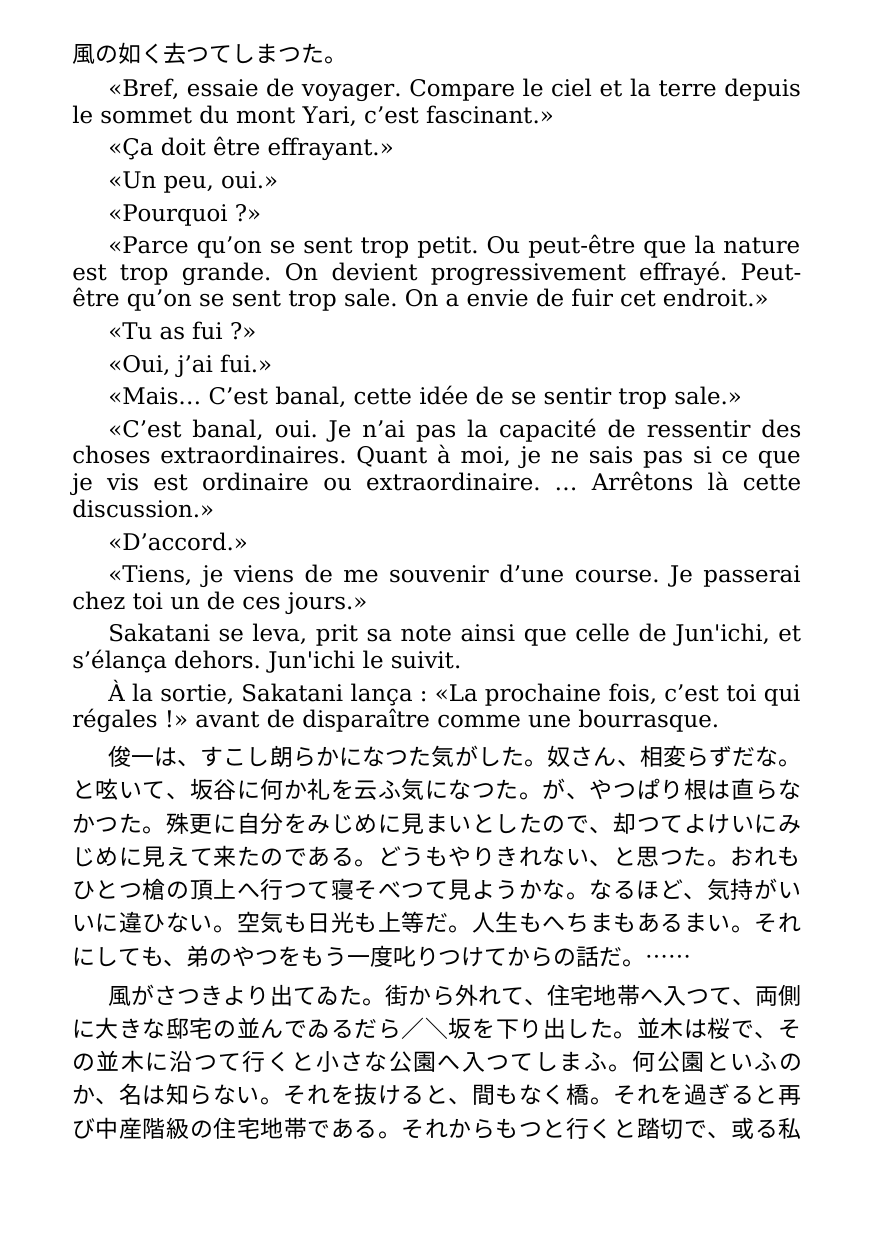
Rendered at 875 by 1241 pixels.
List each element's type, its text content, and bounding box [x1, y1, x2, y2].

text «Parce qu’on se sent trop petit. Ou peut-être que la nature est trop grande. On devient progressivement effrayé. Peut-être qu’on se sent trop sale. On a envie de fuir cet endroit.» [72, 232, 802, 312]
text «C’est banal, oui. Je n’ai pas la capacité de ressentir des choses extraordinaires. Quant à moi, je ne sais pas si ce que je vis est ordinaire ou extraordinaire. … Arrêtons là cette discussion.» [72, 416, 802, 523]
text «Bref, essaie de voyager. Compare le ciel et la terre depuis le sommet du mont Yari, c’est fascinant.» [72, 75, 802, 128]
text «Un peu, oui.» [72, 167, 802, 194]
text «Tu as fui ?» [72, 318, 802, 345]
text 俊一は、すこし朗らかになつた気がした。奴さん、相変らずだな。と呟いて、坂谷に何か礼を云ふ気になつた。が、やつぱり根は直らなかつた。殊更に自分をみじめに見まいとしたので、却つてよけいにみじめに見えて来たのである。どうもやりきれない、と思つた。おれもひとつ槍の頂上へ行つて寝そべつて見ようかな。なるほど、気持がいいに違ひない。空気も日光も上等だ。人生もへちまもあるまい。それにしても、弟のやつをもう一度叱りつけてからの話だ。…… [72, 739, 802, 972]
text 風がさつきより出てゐた。街から外れて、住宅地帯へ入つて、両側に大きな邸宅の並んでゐるだら／＼坂を下り出した。並木は桜で、その並木に沿つて行くと小さな公園へ入つてしまふ。何公園といふのか、名は知らない。それを抜けると、間もなく橋。それを過ぎると再び中産階級の住宅地帯である。それからもつと行くと踏切で、或る私 [72, 978, 802, 1144]
text 風の如く去つてしまつた。 [72, 36, 802, 69]
text «Tiens, je viens de me souvenir d’une course. Je passerai chez toi un de ces jours.» [72, 561, 802, 614]
text «Mais… C’est banal, cette idée de se sentir trop sale.» [72, 383, 802, 410]
text Sakatani se leva, prit sa note ainsi que celle de Jun'ichi, et s’élança dehors. Jun'ichi le suivit. [72, 621, 802, 674]
text «Pourquoi ?» [72, 200, 802, 226]
text «Ça doit être effrayant.» [72, 134, 802, 161]
text «D’accord.» [72, 529, 802, 555]
text À la sortie, Sakatani lança : «La prochaine fois, c’est toi qui régales !» avant de disparaître comme une bourrasque. [72, 680, 802, 733]
text «Oui, j’ai fui.» [72, 351, 802, 377]
